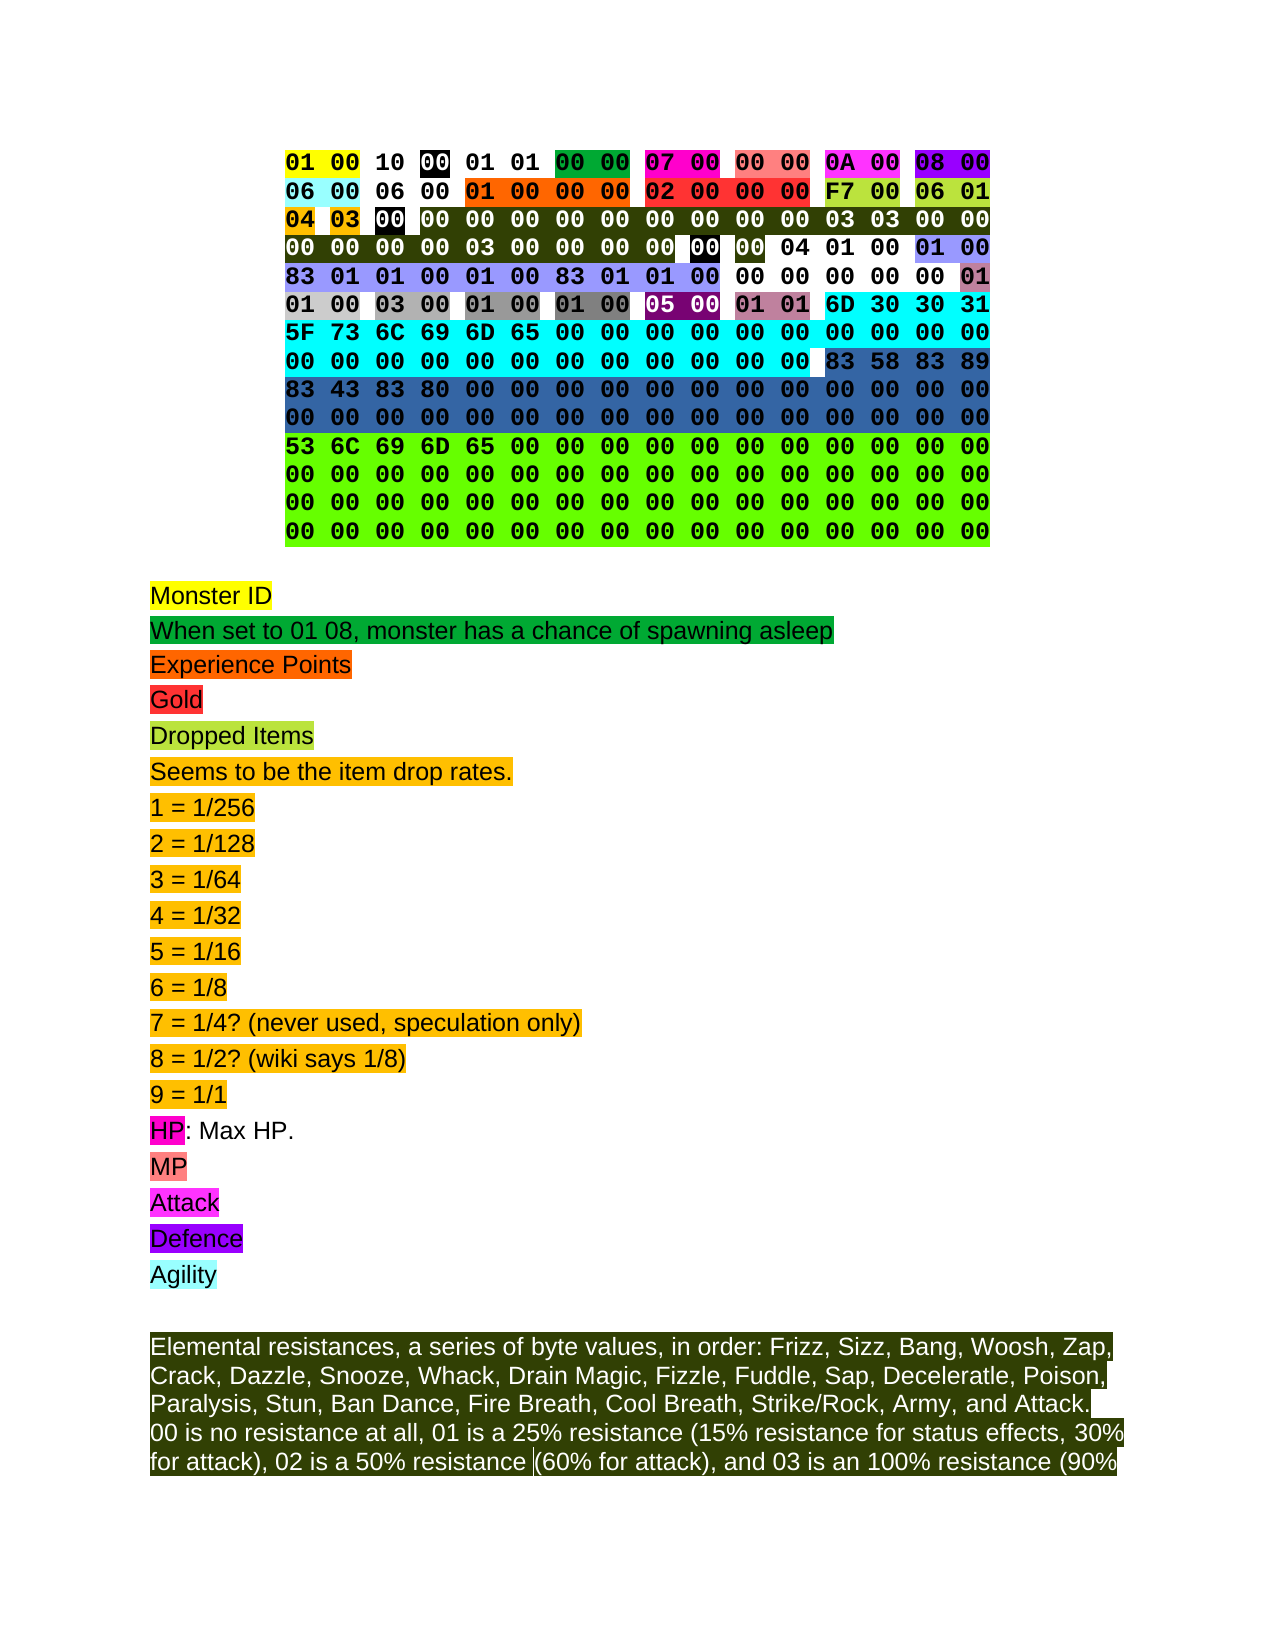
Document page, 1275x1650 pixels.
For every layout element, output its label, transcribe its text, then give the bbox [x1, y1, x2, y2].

text Dropped Items [150, 721, 1125, 750]
text Elemental resistances, a series of byte values, in order: Frizz, Sizz, Bang, Woosh, Zap, Crack, Dazzle, Snooze, Whack, Drain Magic, Fizzle, Fuddle, Sap, Deceleratle, Poison, Paralysis, Stun, Ban Dance, Fire Breath, Cool Breath, Strike/Rock, Army, and Attack. 00 is no resistance at all, 01 is a 25% resistance (15% resistance for status effects, 30% for attack), 02 is a 50% resistance (60% for attack), and 03 is an 100% resistance (90% [150, 1332, 1125, 1476]
text 01 00 10 00 01 01 00 00 07 00 00 00 0A 00 08 00 [150, 150, 1125, 178]
text Defence [150, 1224, 1125, 1253]
text 1 = 1/256 [150, 793, 1125, 822]
text Experience Points [150, 650, 1125, 679]
text 00 00 00 00 00 00 00 00 00 00 00 00 00 00 00 00 [150, 490, 1125, 518]
text 83 43 83 80 00 00 00 00 00 00 00 00 00 00 00 00 [150, 377, 1125, 405]
text Gold [150, 685, 1125, 714]
text 7 = 1/4? (never used, speculation only) [150, 1008, 1125, 1037]
text 06 00 06 00 01 00 00 00 02 00 00 00 F7 00 06 01 [150, 178, 1125, 207]
text 04 03 00 00 00 00 00 00 00 00 00 00 03 03 00 00 [150, 207, 1125, 235]
text Agility [150, 1260, 1125, 1289]
text 9 = 1/1 [150, 1080, 1125, 1109]
text 00 00 00 00 00 00 00 00 00 00 00 00 00 00 00 00 [150, 518, 1125, 547]
text 2 = 1/128 [150, 829, 1125, 857]
text 00 00 00 00 00 00 00 00 00 00 00 00 00 00 00 00 [150, 405, 1125, 433]
text 5F 73 6C 69 6D 65 00 00 00 00 00 00 00 00 00 00 [150, 320, 1125, 348]
text 53 6C 69 6D 65 00 00 00 00 00 00 00 00 00 00 00 [150, 433, 1125, 462]
text MP [150, 1152, 1125, 1181]
text Attack [150, 1188, 1125, 1217]
text 83 01 01 00 01 00 83 01 01 00 00 00 00 00 00 01 [150, 263, 1125, 292]
text 8 = 1/2? (wiki says 1/8) [150, 1044, 1125, 1073]
text 3 = 1/64 [150, 865, 1125, 893]
text When set to 01 08, monster has a chance of spawning asleep [150, 616, 1125, 644]
text 01 00 03 00 01 00 01 00 05 00 01 01 6D 30 30 31 [150, 292, 1125, 320]
text 00 00 00 00 00 00 00 00 00 00 00 00 00 00 00 00 [150, 462, 1125, 490]
text 5 = 1/16 [150, 937, 1125, 965]
text Seems to be the item drop rates. [150, 757, 1125, 786]
text 00 00 00 00 00 00 00 00 00 00 00 00 83 58 83 89 [150, 348, 1125, 377]
text Monster ID [150, 581, 1125, 610]
text HP: Max HP. [150, 1116, 1125, 1145]
text 6 = 1/8 [150, 972, 1125, 1001]
text 00 00 00 00 03 00 00 00 00 00 00 04 01 00 01 00 [150, 235, 1125, 263]
text 4 = 1/32 [150, 901, 1125, 929]
